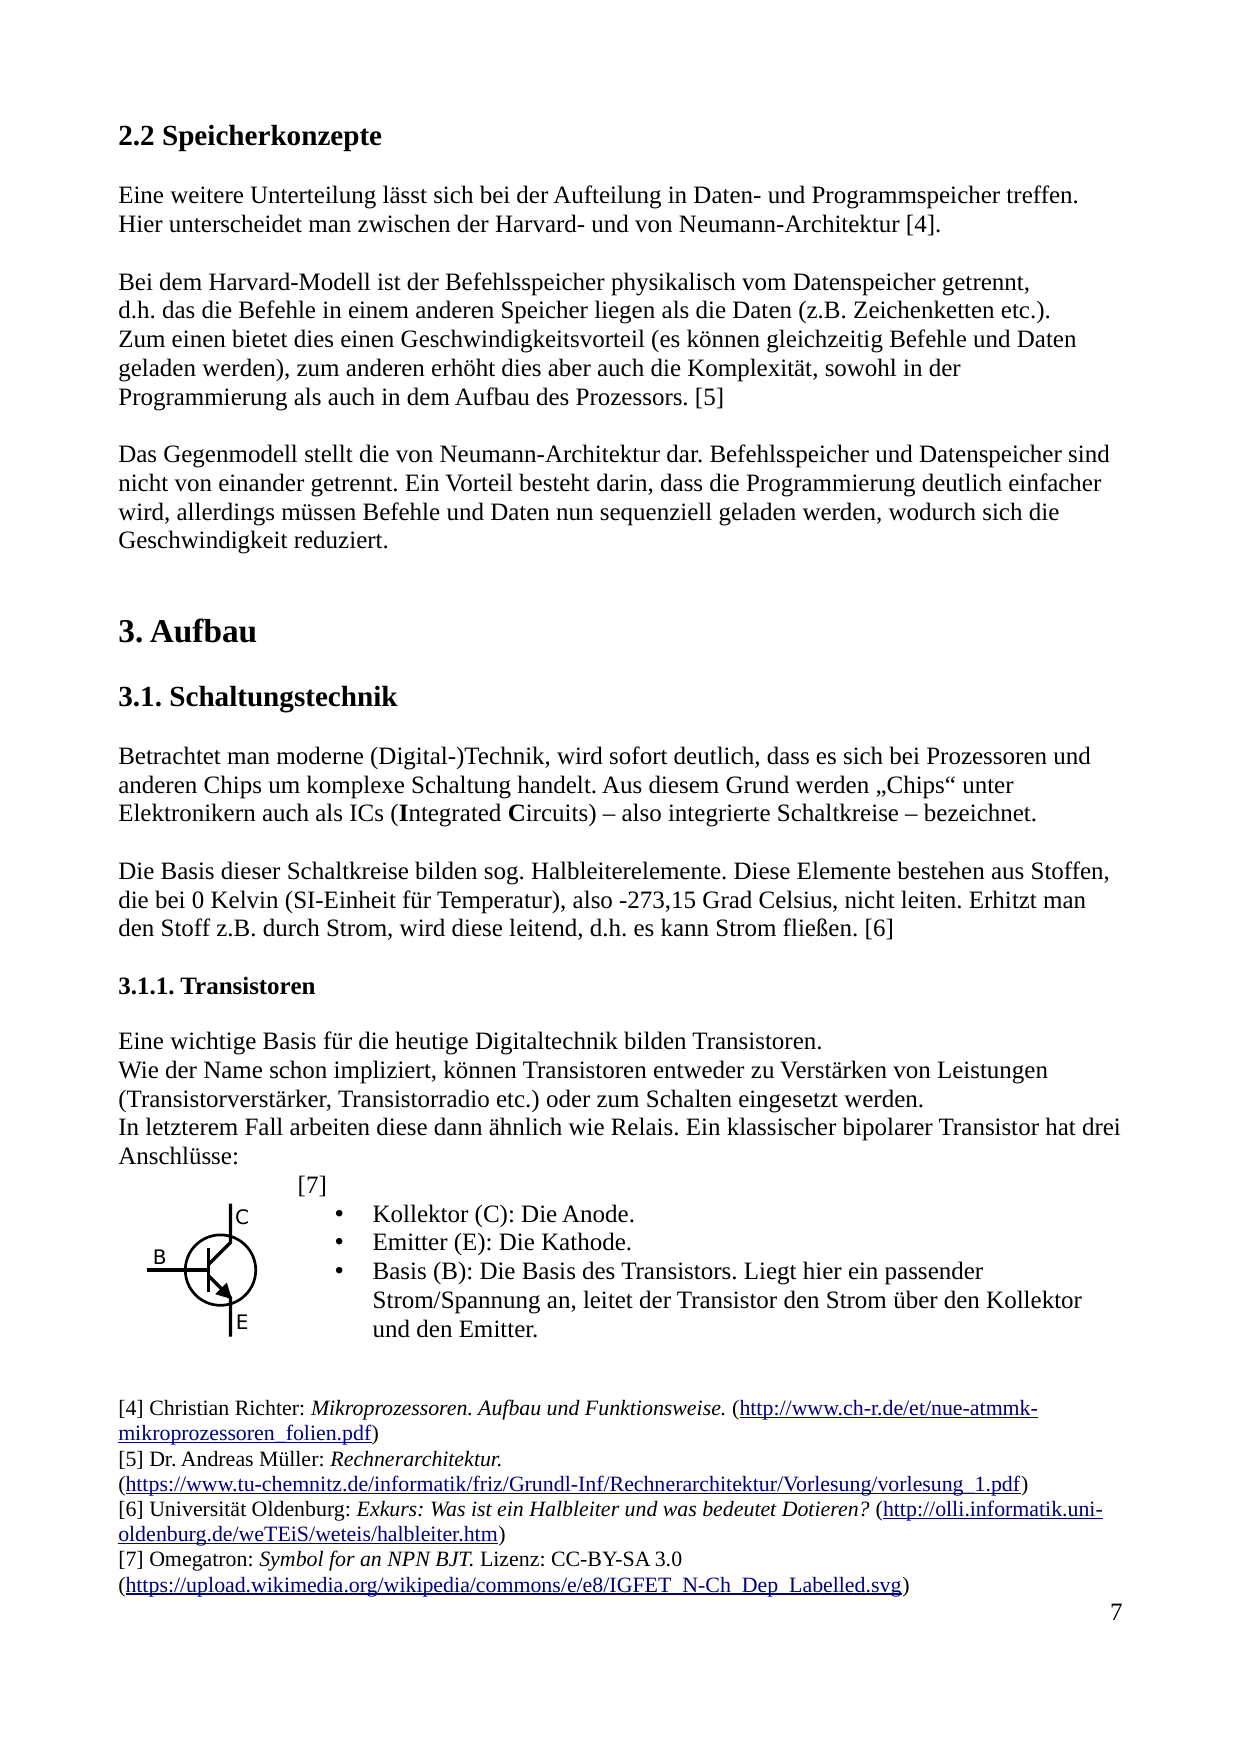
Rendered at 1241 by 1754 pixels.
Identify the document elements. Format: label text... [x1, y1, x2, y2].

text In letzterem Fall arbeiten diese dann ähnlich wie Relais. Ein klassischer bipolarer Transistor hat drei Anschlüsse: [118, 1112, 1122, 1170]
text [7] Omegatron: Symbol for an NPN BJT. Lizenz: CC-BY-SA 3.0 (https://upload.wikimedia.org/wikipedia/commons/e/e8/IGFET_N-Ch_Dep_Labelled.svg) [118, 1546, 1122, 1597]
text Zum einen bietet dies einen Geschwindigkeitsvorteil (es können gleichzeitig Befehle und Daten geladen werden), zum anderen erhöht dies aber auch die Komplexität, sowohl in der Programmierung als auch in dem Aufbau des Prozessors. [5] [118, 324, 1122, 410]
text Eine weitere Unterteilung lässt sich bei der Aufteilung in Daten- und Programmspeicher treffen. [118, 180, 1122, 209]
text 7 [118, 1597, 1122, 1626]
text 3.1.1. Transistoren [118, 971, 1122, 1000]
list Emitter (E): Die Kathode. [156, 1227, 228, 1256]
text Hier unterscheidet man zwischen der Harvard- und von Neumann-Architektur [4]. [118, 209, 1122, 238]
text Betrachtet man moderne (Digital-)Technik, wird sofort deutlich, dass es sich bei Prozessoren und anderen Chips um komplexe Schaltung handelt. Aus diesem Grund werden „Chips“ unter Elektronikern auch als ICs (Integrated Circuits) – also integrierte Schaltkreise – bezeichnet. [118, 741, 1122, 827]
text d.h. das die Befehle in einem anderen Speicher liegen als die Daten (z.B. Zeichenketten etc.). [118, 295, 1122, 324]
text [4] Christian Richter: Mikroprozessoren. Aufbau und Funktionsweise. (http://www.ch-r.de/et/nue-atmmk-mikroprozessoren_folien.pdf) [118, 1395, 1122, 1446]
text [5] Dr. Andreas Müller: Rechnerarchitektur. (https://www.tu-chemnitz.de/informatik/friz/Grundl-Inf/Rechnerarchitektur/Vorlesung/vorlesung_1.pdf) [118, 1446, 1122, 1496]
text [6] Universität Oldenburg: Exkurs: Was ist ein Halbleiter und was bedeutet Dotieren? (http://olli.informatik.uni-oldenburg.de/weTEiS/weteis/halbleiter.htm) [118, 1496, 1122, 1546]
text [7] [118, 1170, 1122, 1199]
text 2.2 Speicherkonzepte [118, 118, 1122, 152]
list Emitter (E): Die Kathode. [191, 1237, 228, 1256]
text Die Basis dieser Schaltkreise bilden sog. Halbleiterelemente. Diese Elemente bestehen aus Stoffen, die bei 0 Kelvin (SI-Einheit für Temperatur), also -273,15 Grad Celsius, nicht leiten. Erhitzt man den Stoff z.B. durch Strom, wird diese leitend, d.h. es kann Strom fließen. [6] [118, 856, 1122, 942]
list Kollektor (C): Die Anode. [156, 1199, 1122, 1227]
text Wie der Name schon impliziert, können Transistoren entweder zu Verstärken von Leistungen (Transistorverstärker, Transistorradio etc.) oder zum Schalten eingesetzt werden. [118, 1055, 1122, 1112]
text Eine wichtige Basis für die heutige Digitaltechnik bilden Transistoren. [118, 1026, 1122, 1055]
text Bei dem Harvard-Modell ist der Befehlsspeicher physikalisch vom Datenspeicher getrennt, [118, 267, 1122, 295]
text Das Gegenmodell stellt die von Neumann-Architektur dar. Befehlsspeicher und Datenspeicher sind nicht von einander getrennt. Ein Vorteil besteht darin, dass die Programmierung deutlich einfacher wird, allerdings müssen Befehle und Daten nun sequenziell geladen werden, wodurch sich die Geschwindigkeit reduziert. [118, 439, 1122, 554]
text 3. Aufbau [118, 612, 1122, 650]
list Basis (B): Die Basis des Transistors. Liegt hier ein passender Strom/Spannung an, leitet der Transistor den Strom über den Kollektor und den Emitter. [156, 1256, 1122, 1342]
text 3.1. Schaltungstechnik [118, 679, 1122, 712]
list Emitter (E): Die Kathode. [233, 1227, 1122, 1256]
